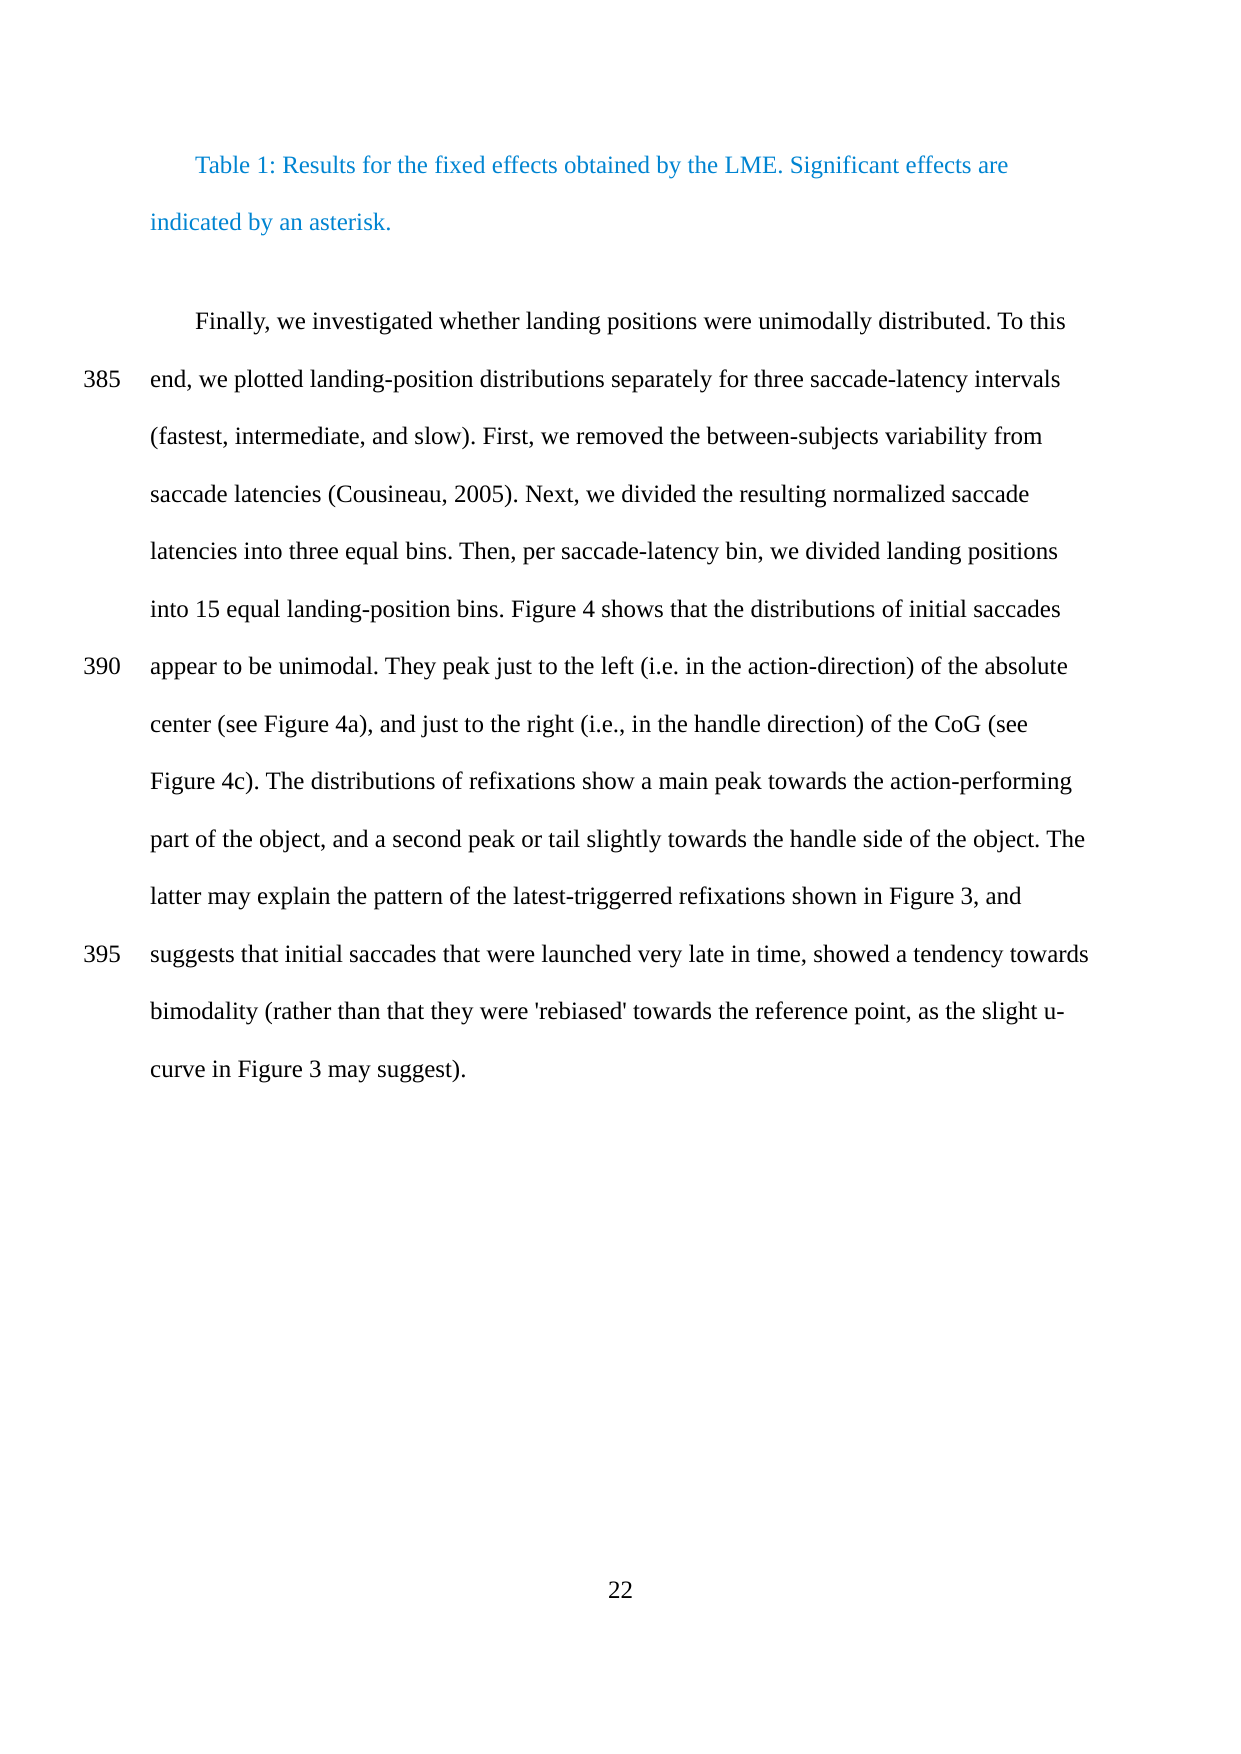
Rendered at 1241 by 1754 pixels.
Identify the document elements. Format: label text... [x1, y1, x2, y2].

text Finally, we investigated whether landing positions were unimodally distributed. To this end, we plotted landing-position distributions separately for three saccade-latency intervals (fastest, intermediate, and slow). First, we removed the between-subjects variability from saccade latencies (Cousineau, 2005). Next, we divided the resulting normalized saccade latencies into three equal bins. Then, per saccade-latency bin, we divided landing positions into 15 equal landing-position bins. Figure 4 shows that the distributions of initial saccades appear to be unimodal. They peak just to the left (i.e. in the action-direction) of the absolute center (see Figure 4a), and just to the right (i.e., in the handle direction) of the CoG (see Figure 4c). The distributions of refixations show a main peak towards the action-performing part of the object, and a second peak or tail slightly towards the handle side of the object. The latter may explain the pattern of the latest-triggerred refixations shown in Figure 3, and suggests that initial saccades that were launched very late in time, showed a tendency towards bimodality (rather than that they were 'rebiased' towards the reference point, as the slight u-curve in Figure 3 may suggest). [150, 306, 1091, 1082]
text Table 1: Results for the fixed effects obtained by the LME. Significant effects are indicated by an asterisk. [150, 150, 1091, 236]
